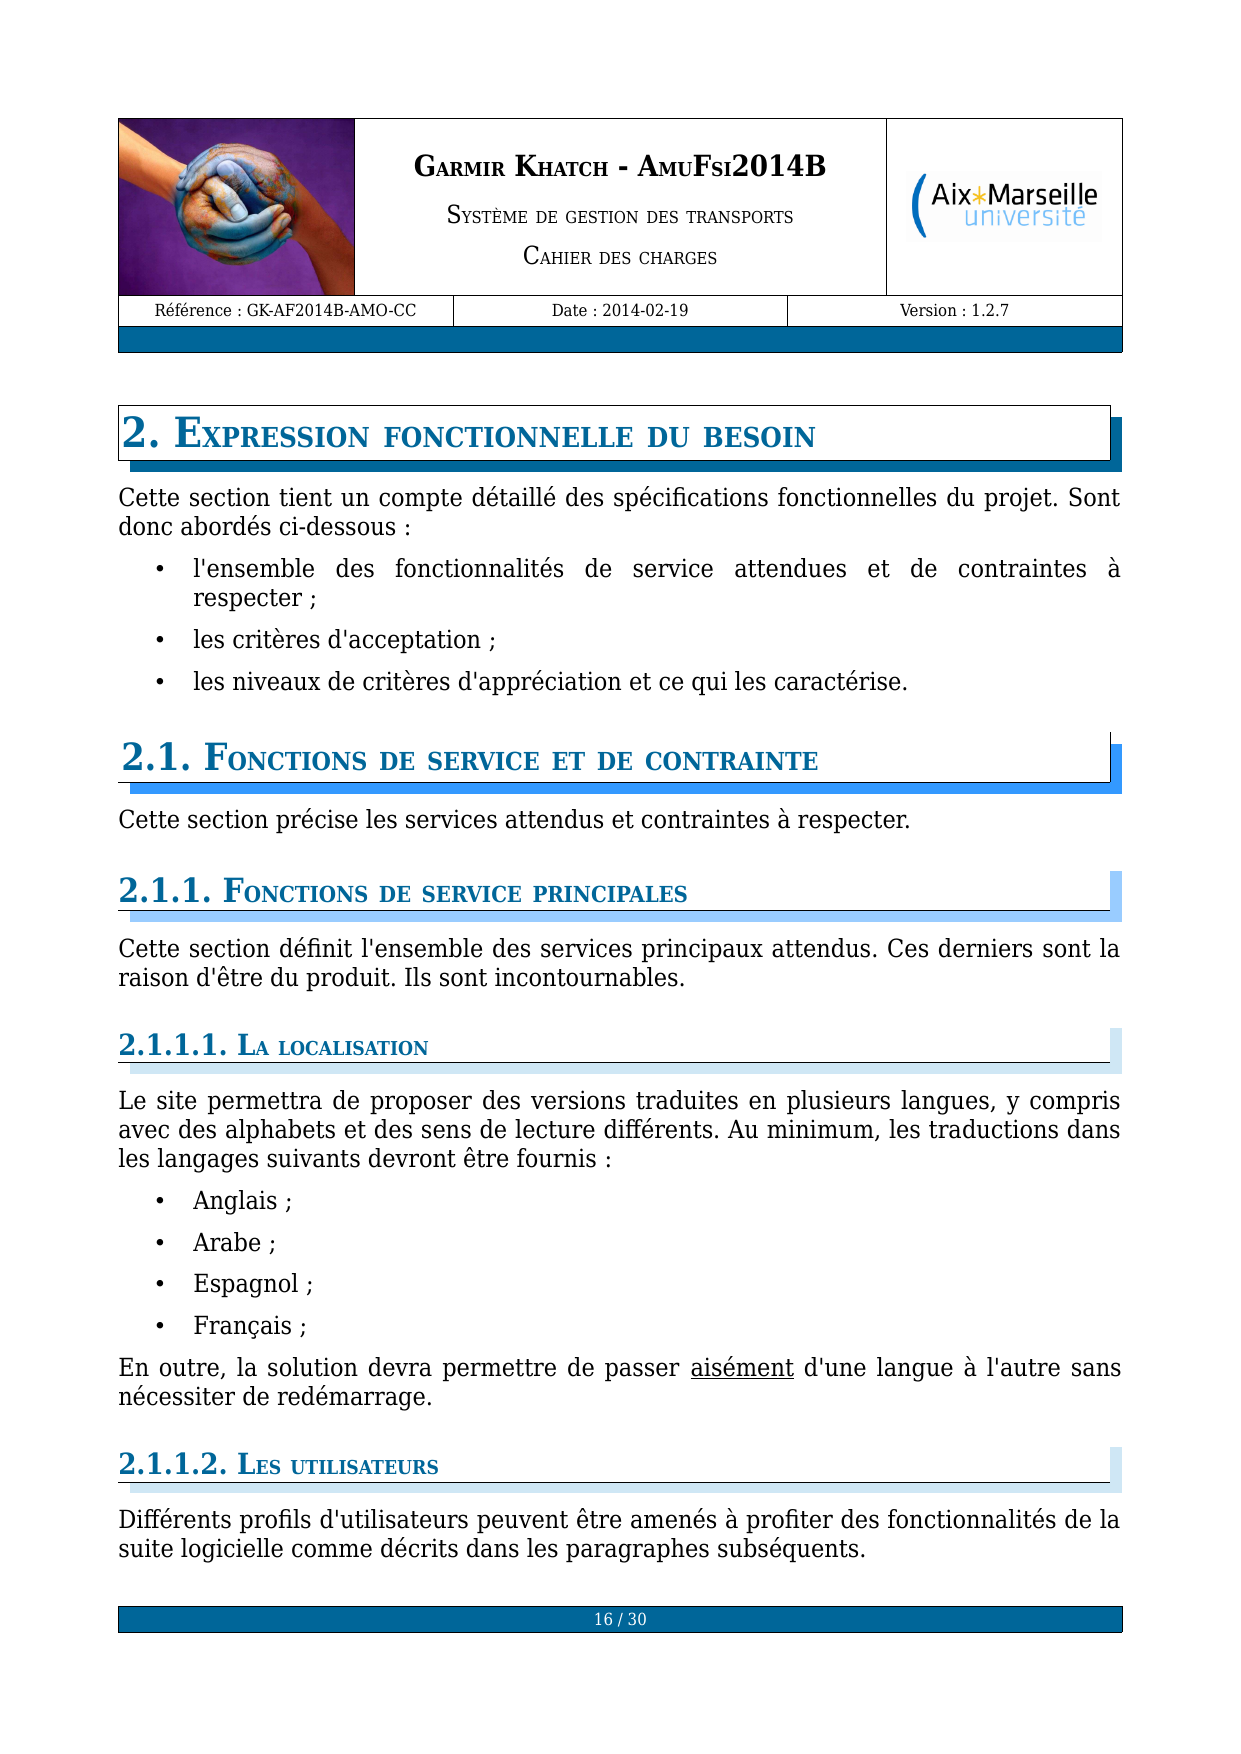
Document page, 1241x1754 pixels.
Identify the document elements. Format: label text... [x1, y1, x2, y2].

text En outre, la solution devra permettre de passer aisément d'une langue à l'autre sans nécessiter de redémarrage. [118, 1353, 1122, 1411]
subtitle Fonctions de service principales [118, 871, 1110, 910]
picture [119, 119, 354, 295]
list Espagnol ; [156, 1269, 1122, 1299]
text Cette section précise les services attendus et contraintes à respecter. [118, 806, 1122, 835]
subtitle Les utilisateurs [118, 1447, 1110, 1482]
text Différents profils d'utilisateurs peuvent être amenés à profiter des fonctionnalités de la suite logicielle comme décrits dans les paragraphes subséquents. [118, 1505, 1122, 1563]
list les niveaux de critères d'appréciation et ce qui les caractérise. [156, 667, 1122, 696]
picture [887, 126, 1122, 288]
subtitle La localisation [118, 1028, 1110, 1062]
text Cette section tient un compte détaillé des spécifications fonctionnelles du projet. Sont donc abordés ci-dessous : [118, 483, 1122, 542]
list l'ensemble des fonctionnalités de service attendues et de contraintes à respecter ; [156, 554, 1122, 613]
text Le site permettra de proposer des versions traduites en plusieurs langues, y compris avec des alphabets et des sens de lecture différents. Au minimum, les traductions dans les langages suivants devront être fournis : [118, 1086, 1122, 1174]
subtitle Expression fonctionnelle du besoin [119, 406, 1110, 460]
list Français ; [156, 1311, 1122, 1340]
text Cette section définit l'ensemble des services principaux attendus. Ces derniers sont la raison d'être du produit. Ils sont incontournables. [118, 934, 1122, 992]
list Anglais ; [156, 1186, 1122, 1215]
subtitle Fonctions de service et de contrainte [118, 732, 1110, 782]
list Arabe ; [156, 1228, 1122, 1257]
list les critères d'acceptation ; [156, 625, 1122, 654]
